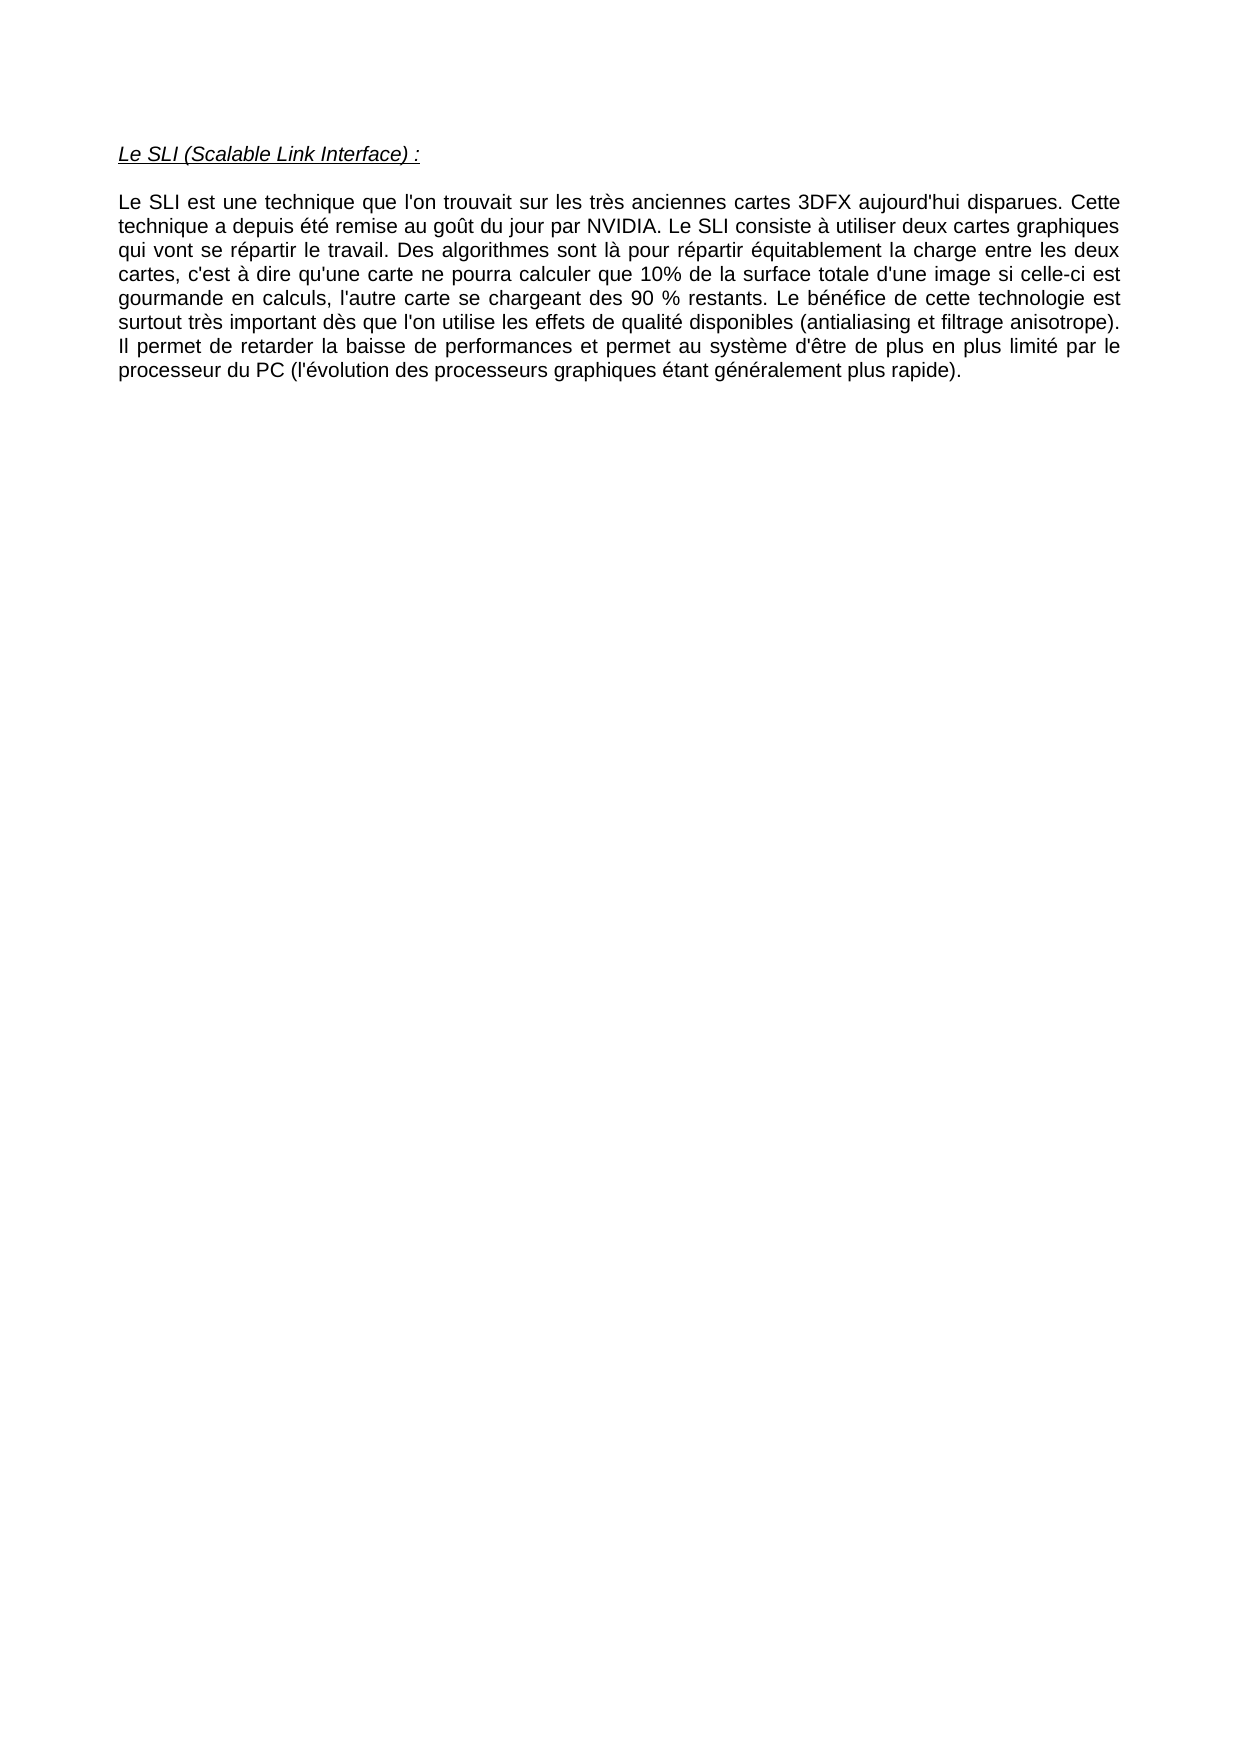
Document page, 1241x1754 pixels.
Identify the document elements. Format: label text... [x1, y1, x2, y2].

text Le SLI (Scalable Link Interface) : [118, 142, 1122, 166]
text Le SLI est une technique que l'on trouvait sur les très anciennes cartes 3DFX aujourd'hui disparues. Cette technique a depuis été remise au goût du jour par NVIDIA. Le SLI consiste à utiliser deux cartes graphiques qui vont se répartir le travail. Des algorithmes sont là pour répartir équitablement la charge entre les deux cartes, c'est à dire qu'une carte ne pourra calculer que 10% de la surface totale d'une image si celle-ci est gourmande en calculs, l'autre carte se chargeant des 90 % restants. Le bénéfice de cette technologie est surtout très important dès que l'on utilise les effets de qualité disponibles (antialiasing et filtrage anisotrope). Il permet de retarder la baisse de performances et permet au système d'être de plus en plus limité par le processeur du PC (l'évolution des processeurs graphiques étant généralement plus rapide). [118, 190, 1122, 382]
